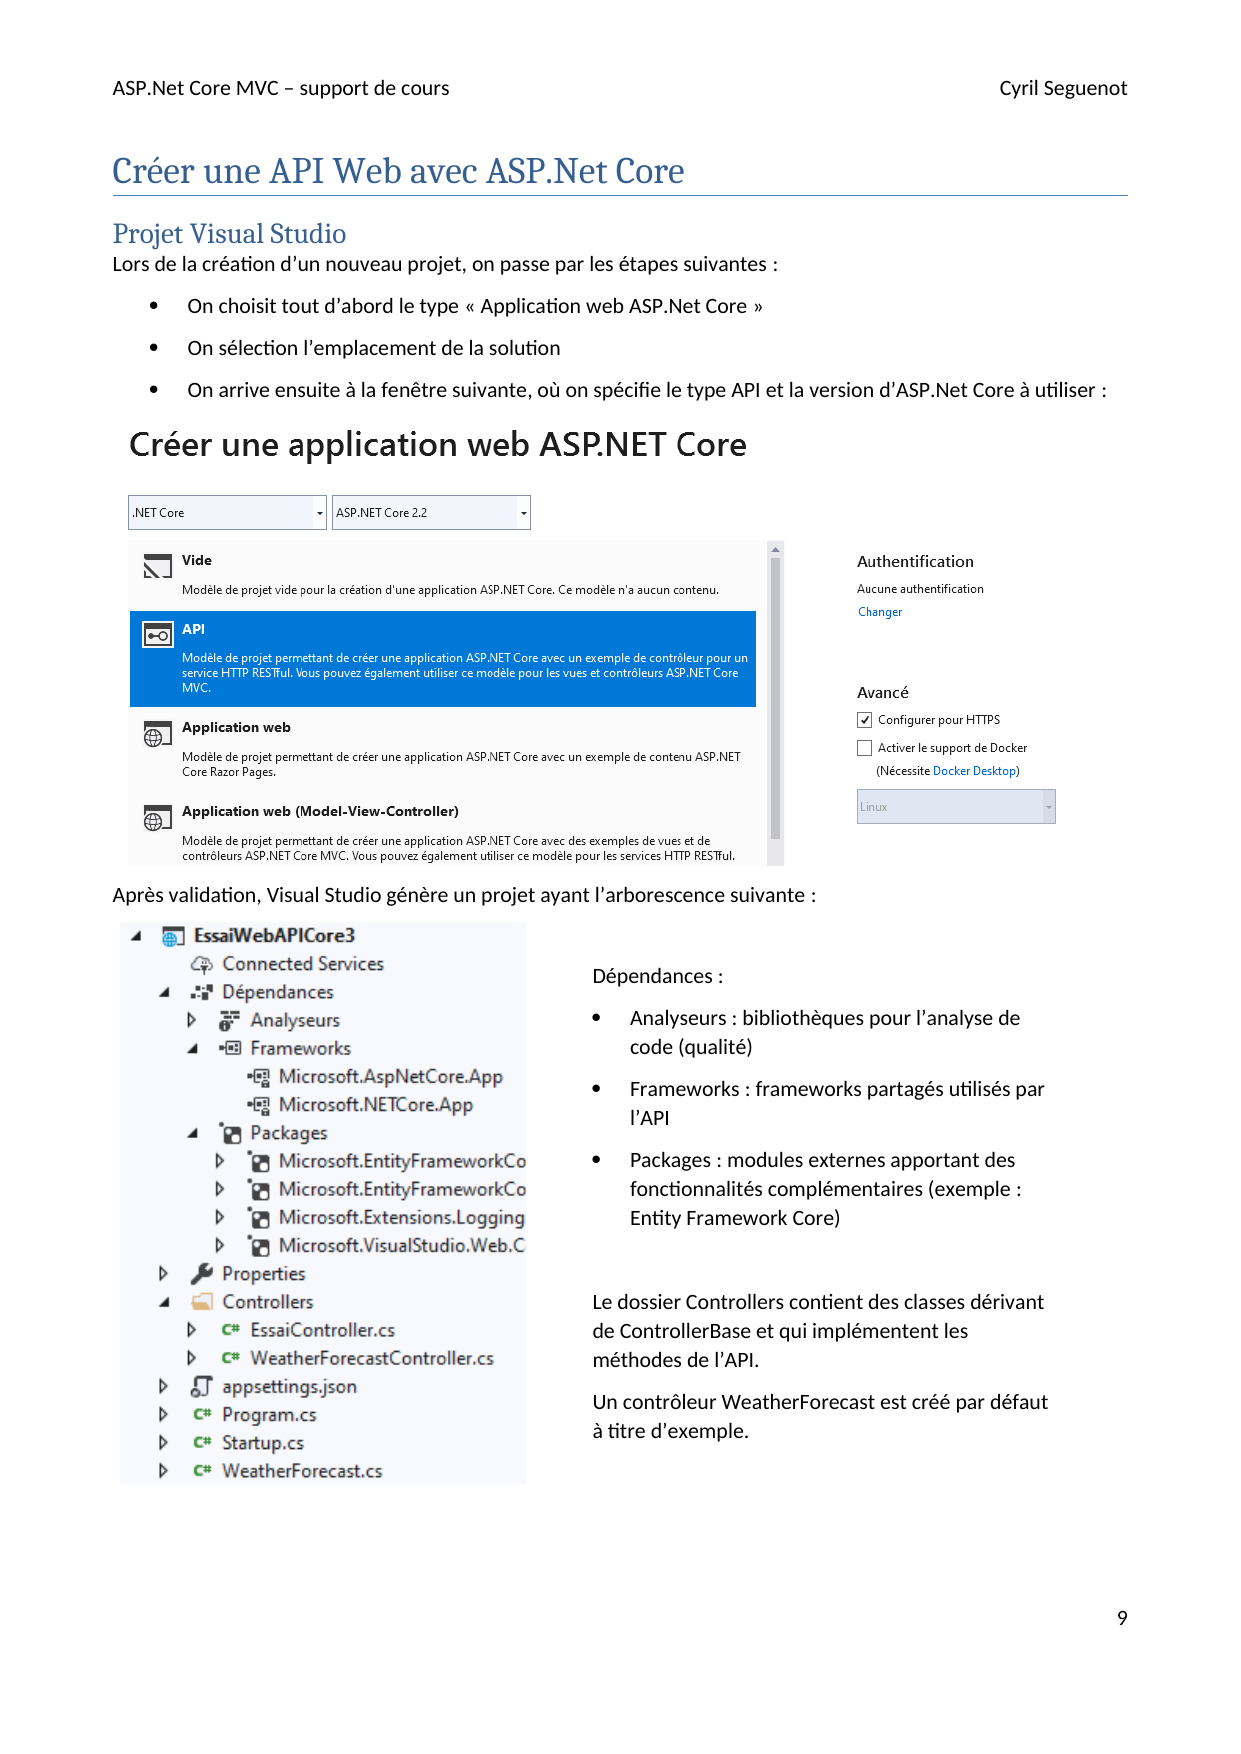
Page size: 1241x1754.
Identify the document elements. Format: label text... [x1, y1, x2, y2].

list On sélection l’emplacement de la solution [150, 334, 1128, 361]
text Lors de la création d’un nouveau projet, on passe par les étapes suivantes : [112, 251, 1128, 277]
subtitle Projet Visual Studio [112, 217, 1128, 251]
text Après validation, Visual Studio génère un projet ayant l’arborescence suivante : [112, 881, 1128, 908]
list On arrive ensuite à la fenêtre suivante, où on spécifie le type API et la version d’ASP.Net Core à utiliser : [150, 376, 1128, 403]
table_header Dépendances : Analyseurs : bibliothèques pour l’analyse de code (qualité) Frameworks : frameworks partagés utilisés par l’API Packages : modules externes apportant des fonctionnalités complémentaires (exemple : Entity Framework Core) Le dossier Controllers contient des classes dérivant de ControllerBase et qui implémentent les méthodes de l’API. Un contrôleur WeatherForecast est créé par défaut à titre d’exemple. [585, 923, 1057, 1499]
list On choisit tout d’abord le type « Application web ASP.Net Core » [150, 292, 1128, 319]
table_header [113, 923, 585, 1499]
subtitle Créer une API Web avec ASP.Net Core [112, 150, 1128, 196]
